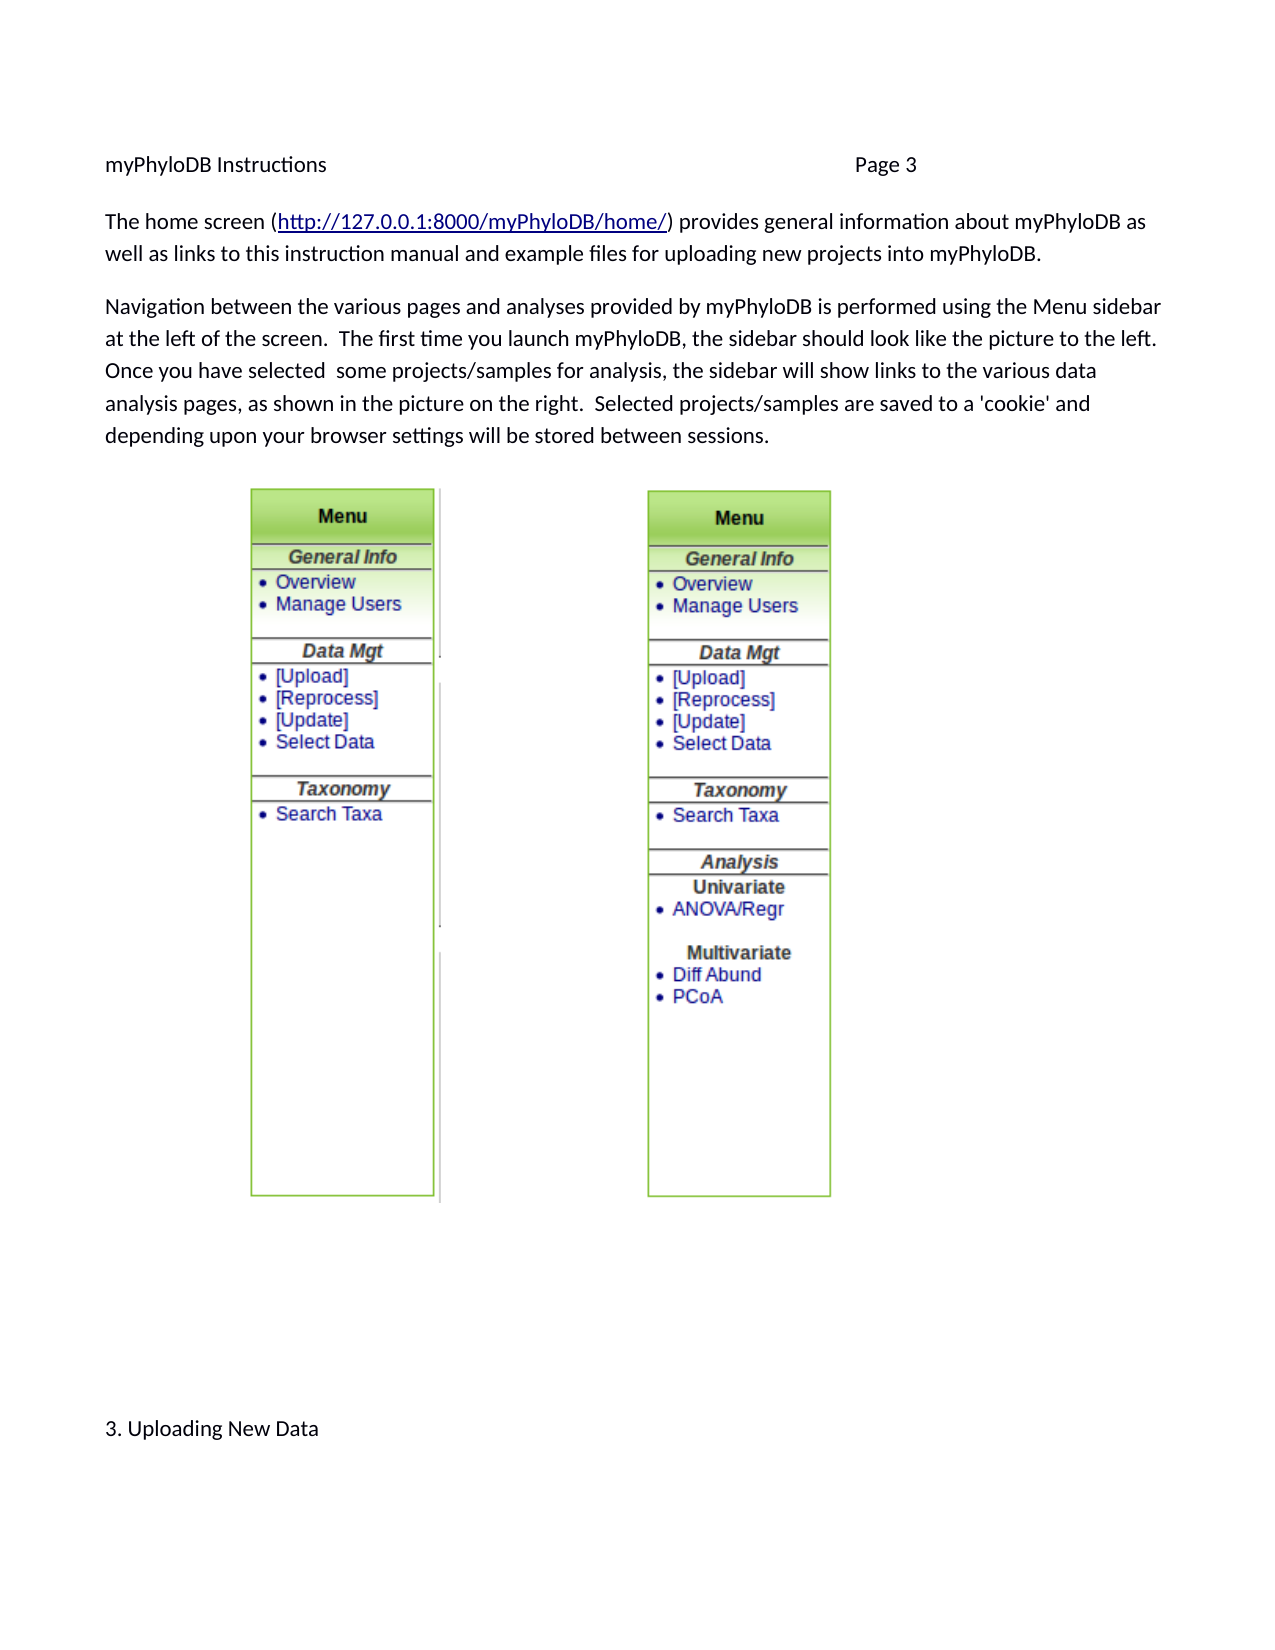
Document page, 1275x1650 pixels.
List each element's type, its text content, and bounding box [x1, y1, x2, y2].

picture [640, 486, 836, 1202]
text 3. Uploading New Data [105, 1414, 1170, 1442]
text Navigation between the various pages and analyses provided by myPhyloDB is performed using the Menu sidebar at the left of the screen. The first time you launch myPhyloDB, the sidebar should look like the picture to the left. Once you have selected some projects/samples for analysis, the sidebar will show links to the various data analysis pages, as shown in the picture on the right. Selected projects/samples are saved to a 'cookie' and depending upon your browser settings will be stored between sessions. [105, 292, 1170, 449]
text The home screen (http://127.0.0.1:8000/myPhyloDB/home/) provides general information about myPhyloDB as well as links to this instruction manual and example files for uploading new projects into myPhyloDB. [105, 207, 1170, 267]
picture [243, 485, 441, 1203]
